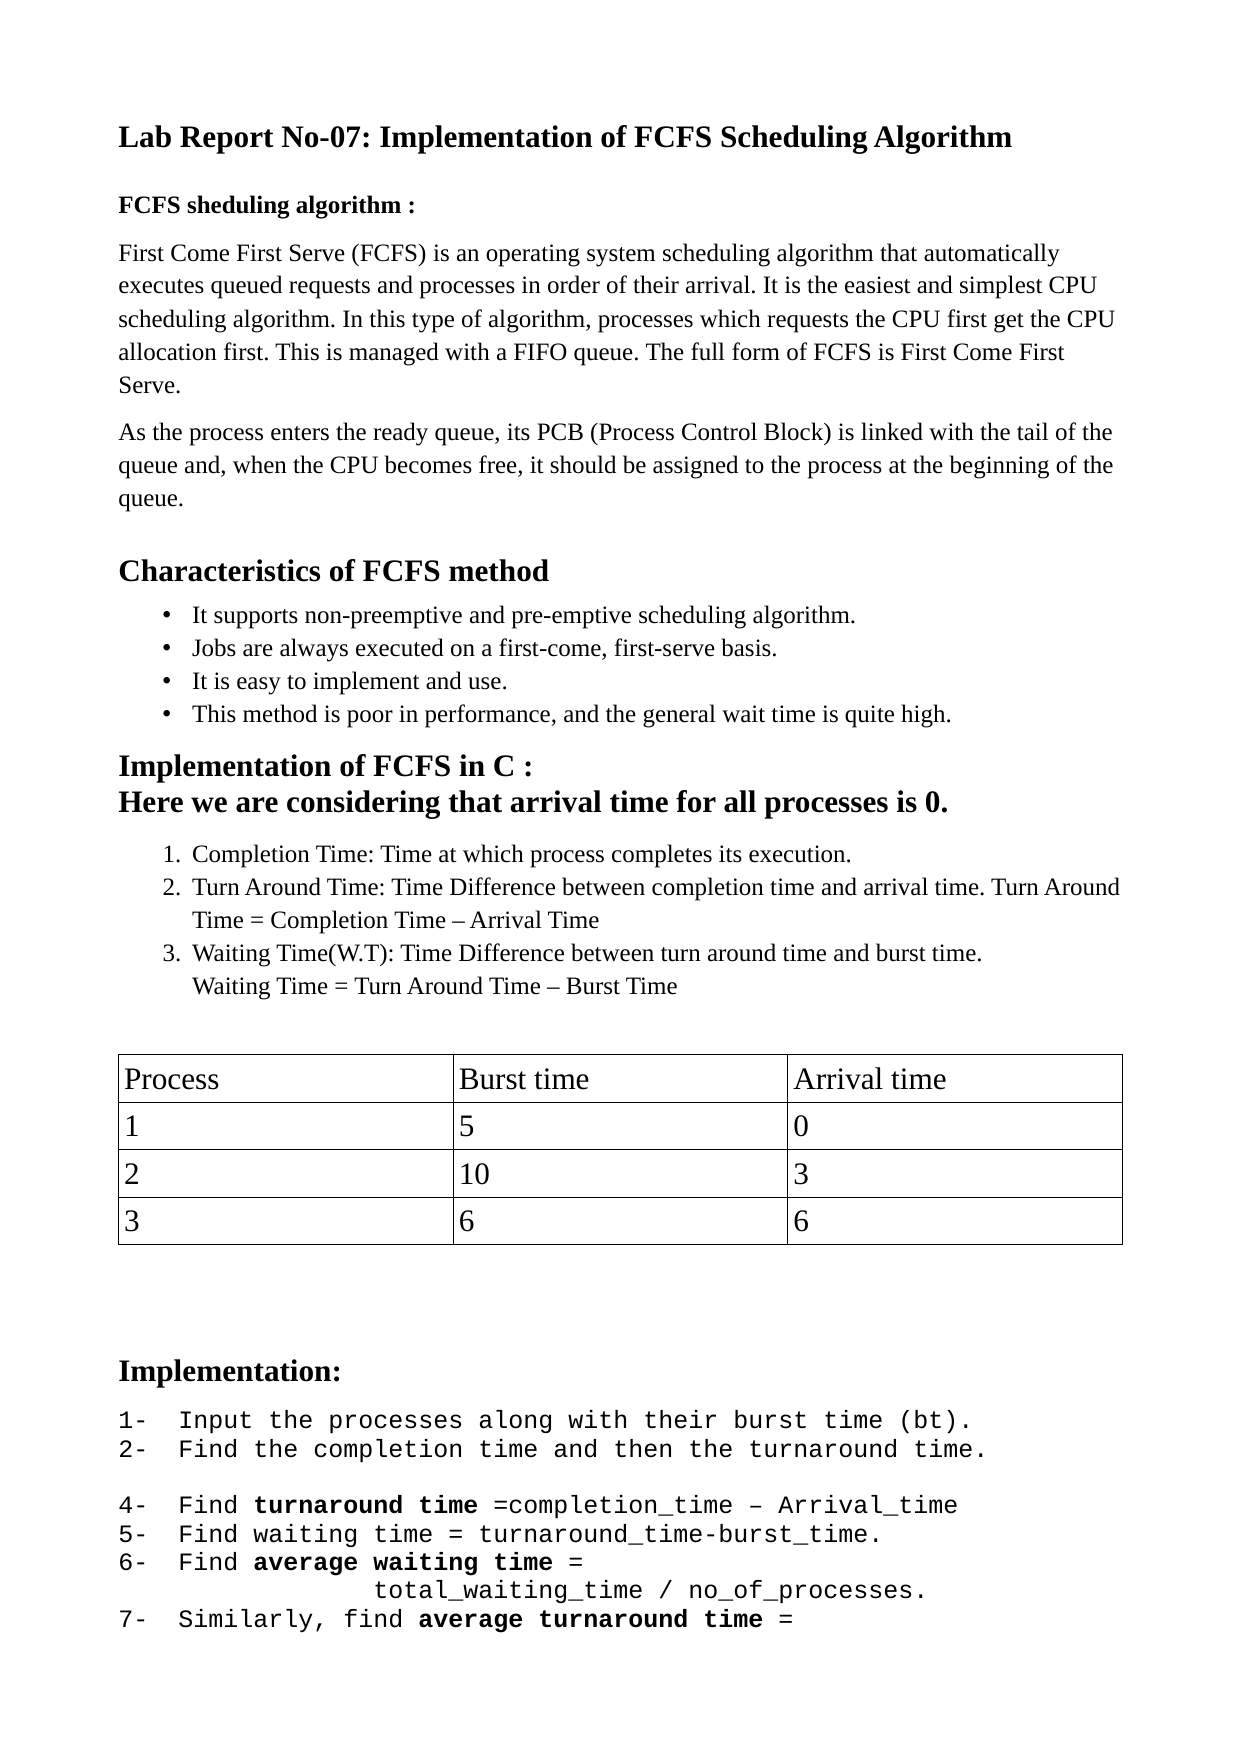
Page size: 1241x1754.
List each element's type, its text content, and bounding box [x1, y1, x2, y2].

text 1- Input the processes along with their burst time (bt). [118, 1408, 1122, 1436]
text Lab Report No-07: Implementation of FCFS Scheduling Algorithm [118, 118, 1122, 154]
list This method is poor in performance, and the general wait time is quite high. [162, 699, 1122, 728]
text Here we are considering that arrival time for all processes is 0. [118, 783, 1122, 819]
text 6- Find average waiting time = [118, 1550, 1122, 1578]
text First Come First Serve (FCFS) is an operating system scheduling algorithm that automatically executes queued requests and processes in order of their arrival. It is the easiest and simplest CPU scheduling algorithm. In this type of algorithm, processes which requests the CPU first get the CPU allocation first. This is managed with a FIFO queue. The full form of FCFS is First Come First Serve. [118, 238, 1122, 398]
subtitle Characteristics of FCFS method [118, 552, 1122, 588]
table_header Burst time [454, 1055, 787, 1102]
text 7- Similarly, find average turnaround time = [118, 1606, 1122, 1635]
table_cell 3 [119, 1198, 453, 1244]
table_cell 0 [788, 1103, 1122, 1149]
list Completion Time: Time at which process completes its execution. [162, 839, 1122, 867]
list It supports non-preemptive and pre-emptive scheduling algorithm. [162, 600, 1122, 629]
table_cell 2 [119, 1150, 453, 1197]
list Jobs are always executed on a first-come, first-serve basis. [162, 633, 1122, 662]
table_cell 6 [454, 1198, 787, 1244]
text Implementation of FCFS in C : [118, 747, 1122, 783]
table_cell 10 [454, 1150, 787, 1197]
text 5- Find waiting time = turnaround_time-burst_time. [118, 1521, 1122, 1550]
table_header Process [119, 1055, 453, 1102]
text 4- Find turnaround time =completion_time – Arrival_time [118, 1493, 1122, 1521]
table_cell 1 [119, 1103, 453, 1149]
list It is easy to implement and use. [162, 666, 1122, 695]
text FCFS sheduling algorithm : [118, 190, 1122, 219]
table_cell 6 [788, 1198, 1122, 1244]
list Turn Around Time: Time Difference between completion time and arrival time. Turn Around Time = Completion Time – Arrival Time [162, 872, 1122, 933]
table_header Arrival time [788, 1055, 1122, 1102]
text Implementation: [118, 1352, 1122, 1388]
list Waiting Time(W.T): Time Difference between turn around time and burst time. Waiting Time = Turn Around Time – Burst Time [162, 938, 1122, 999]
text As the process enters the ready queue, its PCB (Process Control Block) is linked with the tail of the queue and, when the CPU becomes free, it should be assigned to the process at the beginning of the queue. [118, 417, 1122, 512]
table_cell 5 [454, 1103, 787, 1149]
table_cell 3 [788, 1150, 1122, 1197]
text 2- Find the completion time and then the turnaround time. [118, 1436, 1122, 1465]
text total_waiting_time / no_of_processes. [118, 1578, 1122, 1606]
